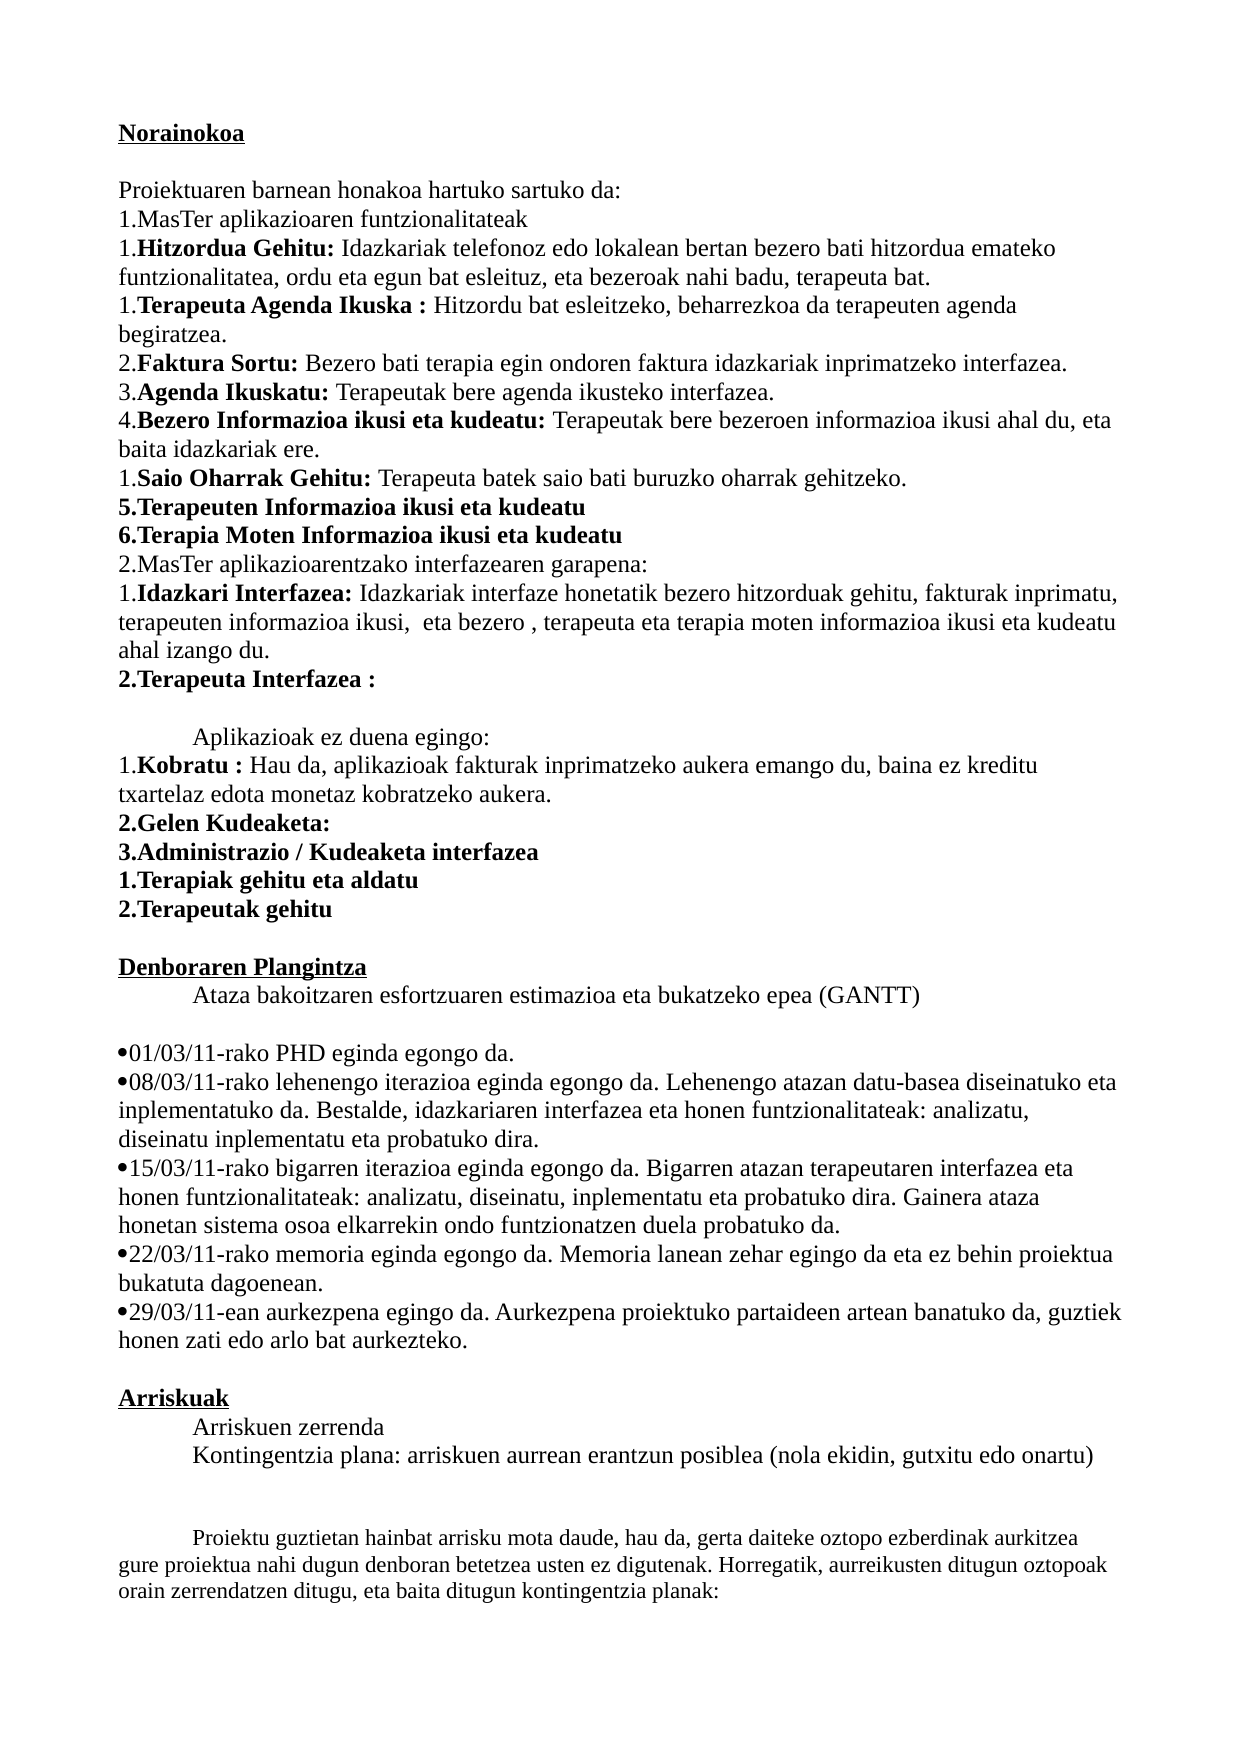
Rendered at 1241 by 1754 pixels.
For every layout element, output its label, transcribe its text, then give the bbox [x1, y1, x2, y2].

text Norainokoa [118, 118, 1122, 147]
list MasTer aplikazioaren funtzionalitateak [118, 204, 1122, 233]
list Terapeutak gehitu [118, 894, 1122, 923]
text Kontingentzia plana: arriskuen aurrean erantzun posiblea (nola ekidin, gutxitu edo onartu) [118, 1441, 1122, 1469]
list Kobratu : Hau da, aplikazioak fakturak inprimatzeko aukera emango du, baina ez kreditu txartelaz edota monetaz kobratzeko aukera. [118, 751, 1122, 808]
list Idazkari Interfazea: Idazkariak interfaze honetatik bezero hitzorduak gehitu, fakturak inprimatu, terapeuten informazioa ikusi, eta bezero , terapeuta eta terapia moten informazioa ikusi eta kudeatu ahal izango du. [118, 578, 1122, 664]
list MasTer aplikazioarentzako interfazearen garapena: [118, 549, 1122, 578]
list 15/03/11-rako bigarren iterazioa eginda egongo da. Bigarren atazan terapeutaren interfazea eta honen funtzionalitateak: analizatu, diseinatu, inplementatu eta probatuko dira. Gainera ataza honetan sistema osoa elkarrekin ondo funtzionatzen duela probatuko da. [118, 1153, 1122, 1239]
text Arriskuen zerrenda [118, 1412, 1122, 1441]
text Arriskuak [118, 1383, 1122, 1412]
list Terapia Moten Informazioa ikusi eta kudeatu [118, 521, 1122, 549]
list Faktura Sortu: Bezero bati terapia egin ondoren faktura idazkariak inprimatzeko interfazea. [118, 348, 1122, 377]
list Terapeuten Informazioa ikusi eta kudeatu [118, 492, 1122, 521]
list Administrazio / Kudeaketa interfazea [118, 837, 1122, 866]
text Proiektuaren barnean honakoa hartuko sartuko da: [118, 176, 1122, 204]
list 22/03/11-rako memoria eginda egongo da. Memoria lanean zehar egingo da eta ez behin proiektua bukatuta dagoenean. [118, 1239, 1122, 1297]
list Terapiak gehitu eta aldatu [118, 866, 1122, 894]
text Ataza bakoitzaren esfortzuaren estimazioa eta bukatzeko epea (GANTT) [118, 981, 1122, 1009]
text Denboraren Plangintza [118, 952, 1122, 981]
list Saio Oharrak Gehitu: Terapeuta batek saio bati buruzko oharrak gehitzeko. [118, 463, 1122, 492]
list Terapeuta Agenda Ikuska : Hitzordu bat esleitzeko, beharrezkoa da terapeuten agenda begiratzea. [118, 291, 1122, 348]
list Gelen Kudeaketa: [118, 808, 1122, 837]
list 08/03/11-rako lehenengo iterazioa eginda egongo da. Lehenengo atazan datu-basea diseinatuko eta inplementatuko da. Bestalde, idazkariaren interfazea eta honen funtzionalitateak: analizatu, diseinatu inplementatu eta probatuko dira. [118, 1067, 1122, 1153]
text Proiektu guztietan hainbat arrisku mota daude, hau da, gerta daiteke oztopo ezberdinak aurkitzea gure proiektua nahi dugun denboran betetzea usten ez digutenak. Horregatik, aurreikusten ditugun oztopoak orain zerrendatzen ditugu, eta baita ditugun kontingentzia planak: [118, 1498, 1122, 1603]
list Bezero Informazioa ikusi eta kudeatu: Terapeutak bere bezeroen informazioa ikusi ahal du, eta baita idazkariak ere. [118, 406, 1122, 463]
list 29/03/11-ean aurkezpena egingo da. Aurkezpena proiektuko partaideen artean banatuko da, guztiek honen zati edo arlo bat aurkezteko. [118, 1297, 1122, 1354]
list Terapeuta Interfazea : [118, 664, 1122, 693]
list Agenda Ikuskatu: Terapeutak bere agenda ikusteko interfazea. [118, 377, 1122, 406]
text Aplikazioak ez duena egingo: [118, 722, 1122, 751]
list 01/03/11-rako PHD eginda egongo da. [118, 1038, 1122, 1067]
list Hitzordua Gehitu: Idazkariak telefonoz edo lokalean bertan bezero bati hitzordua emateko funtzionalitatea, ordu eta egun bat esleituz, eta bezeroak nahi badu, terapeuta bat. [118, 233, 1122, 291]
